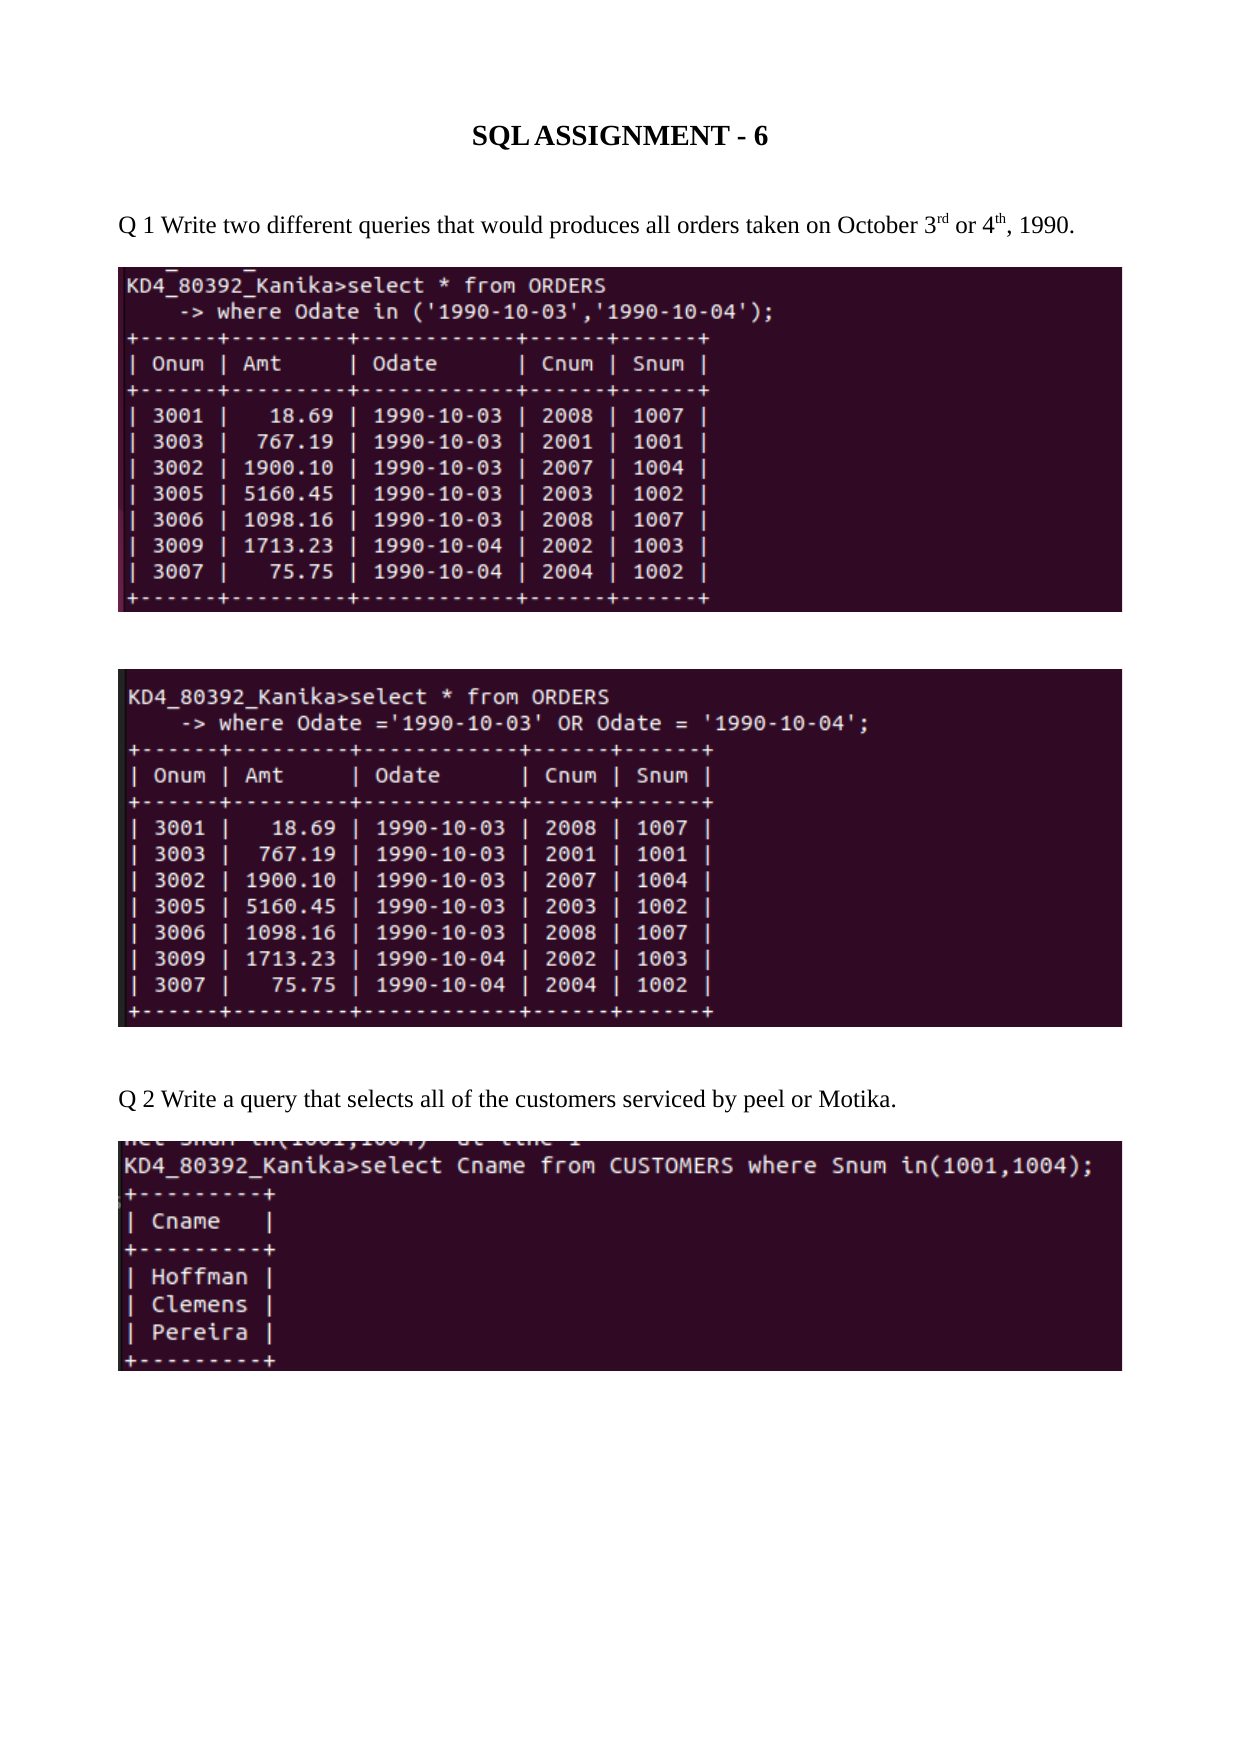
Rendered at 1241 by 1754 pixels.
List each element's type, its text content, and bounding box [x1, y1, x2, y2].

picture [118, 267, 1123, 612]
text Q 2 Write a query that selects all of the customers serviced by peel or Motika. [118, 1084, 1122, 1113]
text Q 1 Write two different queries that would produces all orders taken on October 3rd or 4th, 1990. [118, 210, 1122, 239]
picture [118, 1141, 1123, 1371]
picture [118, 669, 1123, 1027]
